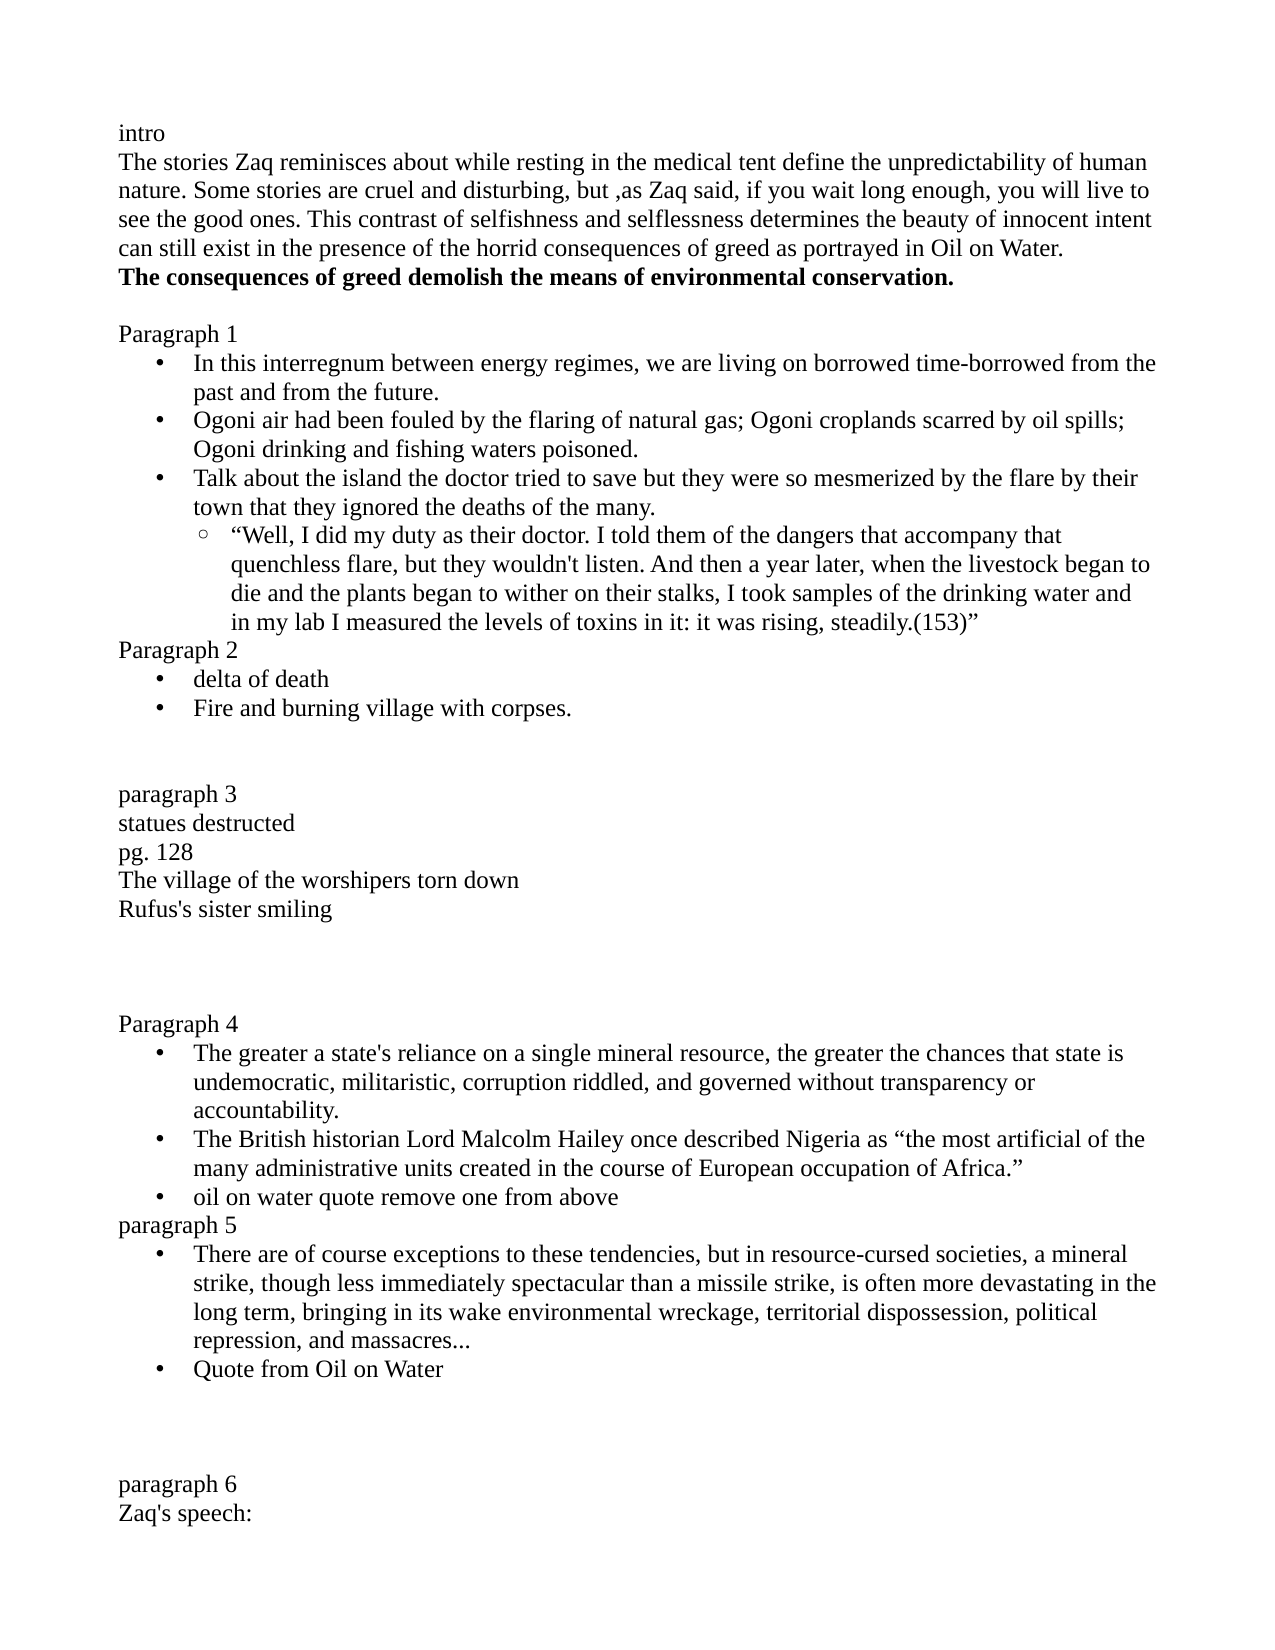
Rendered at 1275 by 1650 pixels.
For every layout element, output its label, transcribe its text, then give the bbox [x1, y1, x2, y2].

text paragraph 6 [118, 1469, 1157, 1498]
text intro [118, 118, 1157, 147]
list Fire and burning village with corpses. [156, 693, 1157, 722]
text paragraph 5 [118, 1211, 1157, 1239]
text statues destructed [118, 808, 1157, 837]
text The stories Zaq reminisces about while resting in the medical tent define the unpredictability of human nature. Some stories are cruel and disturbing, but ,as Zaq said, if you wait long enough, you will live to see the good ones. This contrast of selfishness and selflessness determines the beauty of innocent intent can still exist in the presence of the horrid consequences of greed as portrayed in Oil on Water. [118, 147, 1157, 262]
list oil on water quote remove one from above [156, 1182, 1157, 1211]
list Quote from Oil on Water [156, 1354, 1157, 1383]
text The village of the worshipers torn down [118, 866, 1157, 894]
list Ogoni air had been fouled by the flaring of natural gas; Ogoni croplands scarred by oil spills; Ogoni drinking and fishing waters poisoned. [156, 406, 1157, 463]
text Paragraph 1 [118, 319, 1157, 348]
list Talk about the island the doctor tried to save but they were so mesmerized by the flare by their town that they ignored the deaths of the many. [156, 463, 1157, 521]
list The British historian Lord Malcolm Hailey once described Nigeria as “the most artificial of the many administrative units created in the course of European occupation of Africa.” [156, 1124, 1157, 1182]
list There are of course exceptions to these tendencies, but in resource-cursed societies, a mineral strike, though less immediately spectacular than a missile strike, is often more devastating in the long term, bringing in its wake environmental wreckage, territorial dispossession, political repression, and massacres... [156, 1239, 1157, 1354]
list The greater a state's reliance on a single mineral resource, the greater the chances that state is undemocratic, militaristic, corruption riddled, and governed without transparency or accountability. [156, 1038, 1157, 1124]
text paragraph 3 [118, 779, 1157, 808]
text pg. 128 [118, 837, 1157, 866]
text Rufus's sister smiling [118, 894, 1157, 923]
list In this interregnum between energy regimes, we are living on borrowed time-borrowed from the past and from the future. [156, 348, 1157, 406]
list delta of death [156, 664, 1157, 693]
text Zaq's speech: [118, 1498, 1157, 1527]
text Paragraph 4 [118, 1009, 1157, 1038]
text The consequences of greed demolish the means of environmental conservation. [118, 262, 1157, 291]
list “Well, I did my duty as their doctor. I told them of the dangers that accompany that quenchless flare, but they wouldn't listen. And then a year later, when the livestock began to die and the plants began to wither on their stalks, I took samples of the drinking water and in my lab I measured the levels of toxins in it: it was rising, steadily.(153)” [193, 521, 1157, 636]
text Paragraph 2 [118, 636, 1157, 664]
